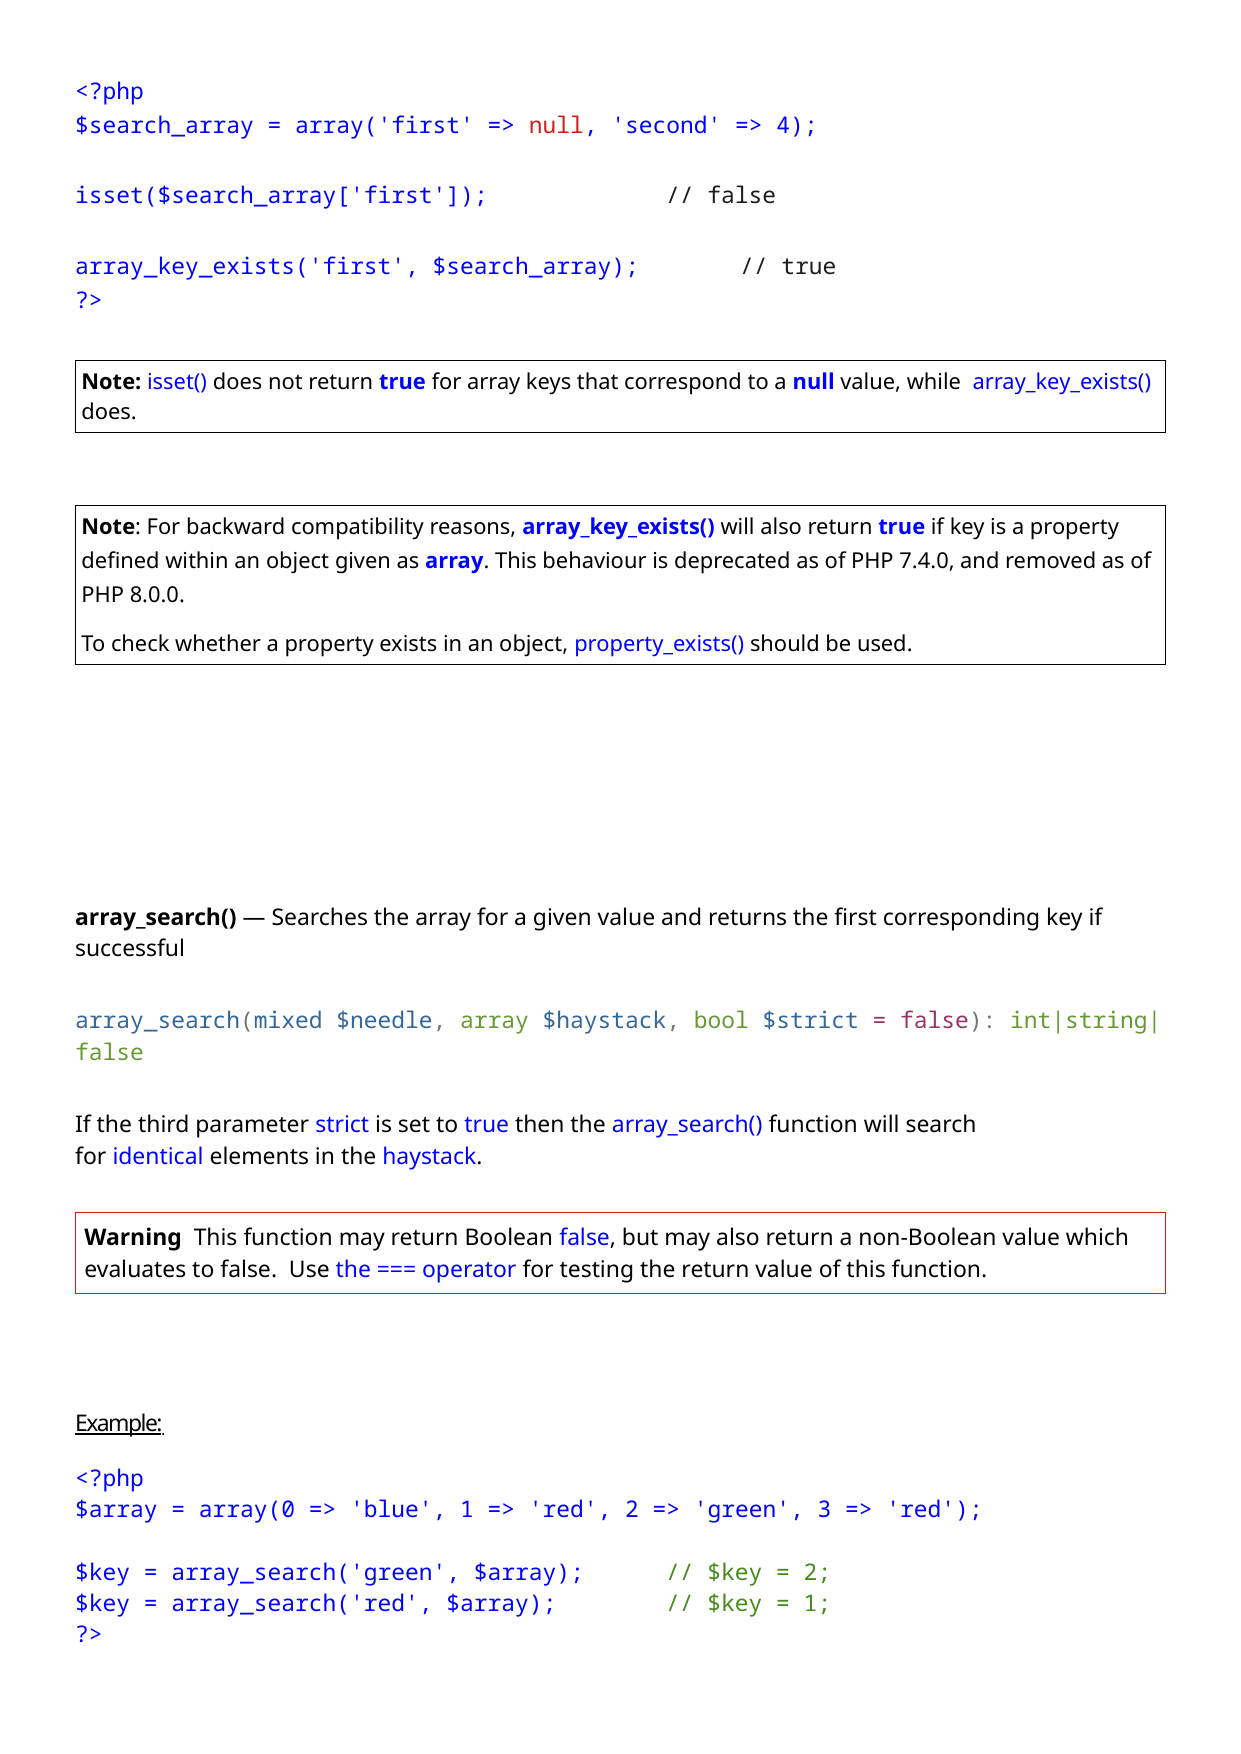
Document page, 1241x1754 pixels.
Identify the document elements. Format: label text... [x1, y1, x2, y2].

text Warning This function may return Boolean false, but may also return a non-Boolean value which evaluates to false. Use the === operator for testing the return value of this function. [76, 1213, 1165, 1293]
text To check whether a property exists in an object, property_exists() should be used. [76, 622, 1165, 664]
text If the third parameter strict is set to true then the array_search() function will search for identical elements in the haystack. [75, 1108, 1166, 1171]
text Note: isset() does not return true for array keys that correspond to a null value, while array_key_exists() does. [76, 361, 1165, 432]
text ?> [75, 284, 1166, 315]
text <?php [75, 75, 1166, 106]
text Example: [75, 1407, 1166, 1438]
text $search_array = array('first' => null, 'second' => 4); [75, 109, 1166, 141]
text array_search() — Searches the array for a given value and returns the first corresponding key if successful [75, 901, 1166, 963]
text array_key_exists('first', $search_array); // true [75, 250, 1166, 281]
text <?php $array = array(0 => 'blue', 1 => 'red', 2 => 'green', 3 => 'red'); $key = array_search('green', $array); // $key = 2; $key = array_search('red', $array); // $key = 1; ?> [75, 1462, 1166, 1649]
text isset($search_array['first']); // false [75, 179, 1166, 211]
text Note: For backward compatibility reasons, array_key_exists() will also return true if key is a property defined within an object given as array. This behaviour is deprecated as of PHP 7.4.0, and removed as of PHP 8.0.0. [76, 506, 1165, 609]
text array_search(mixed $needle, array $haystack, bool $strict = false): int|string|false [75, 1004, 1166, 1067]
